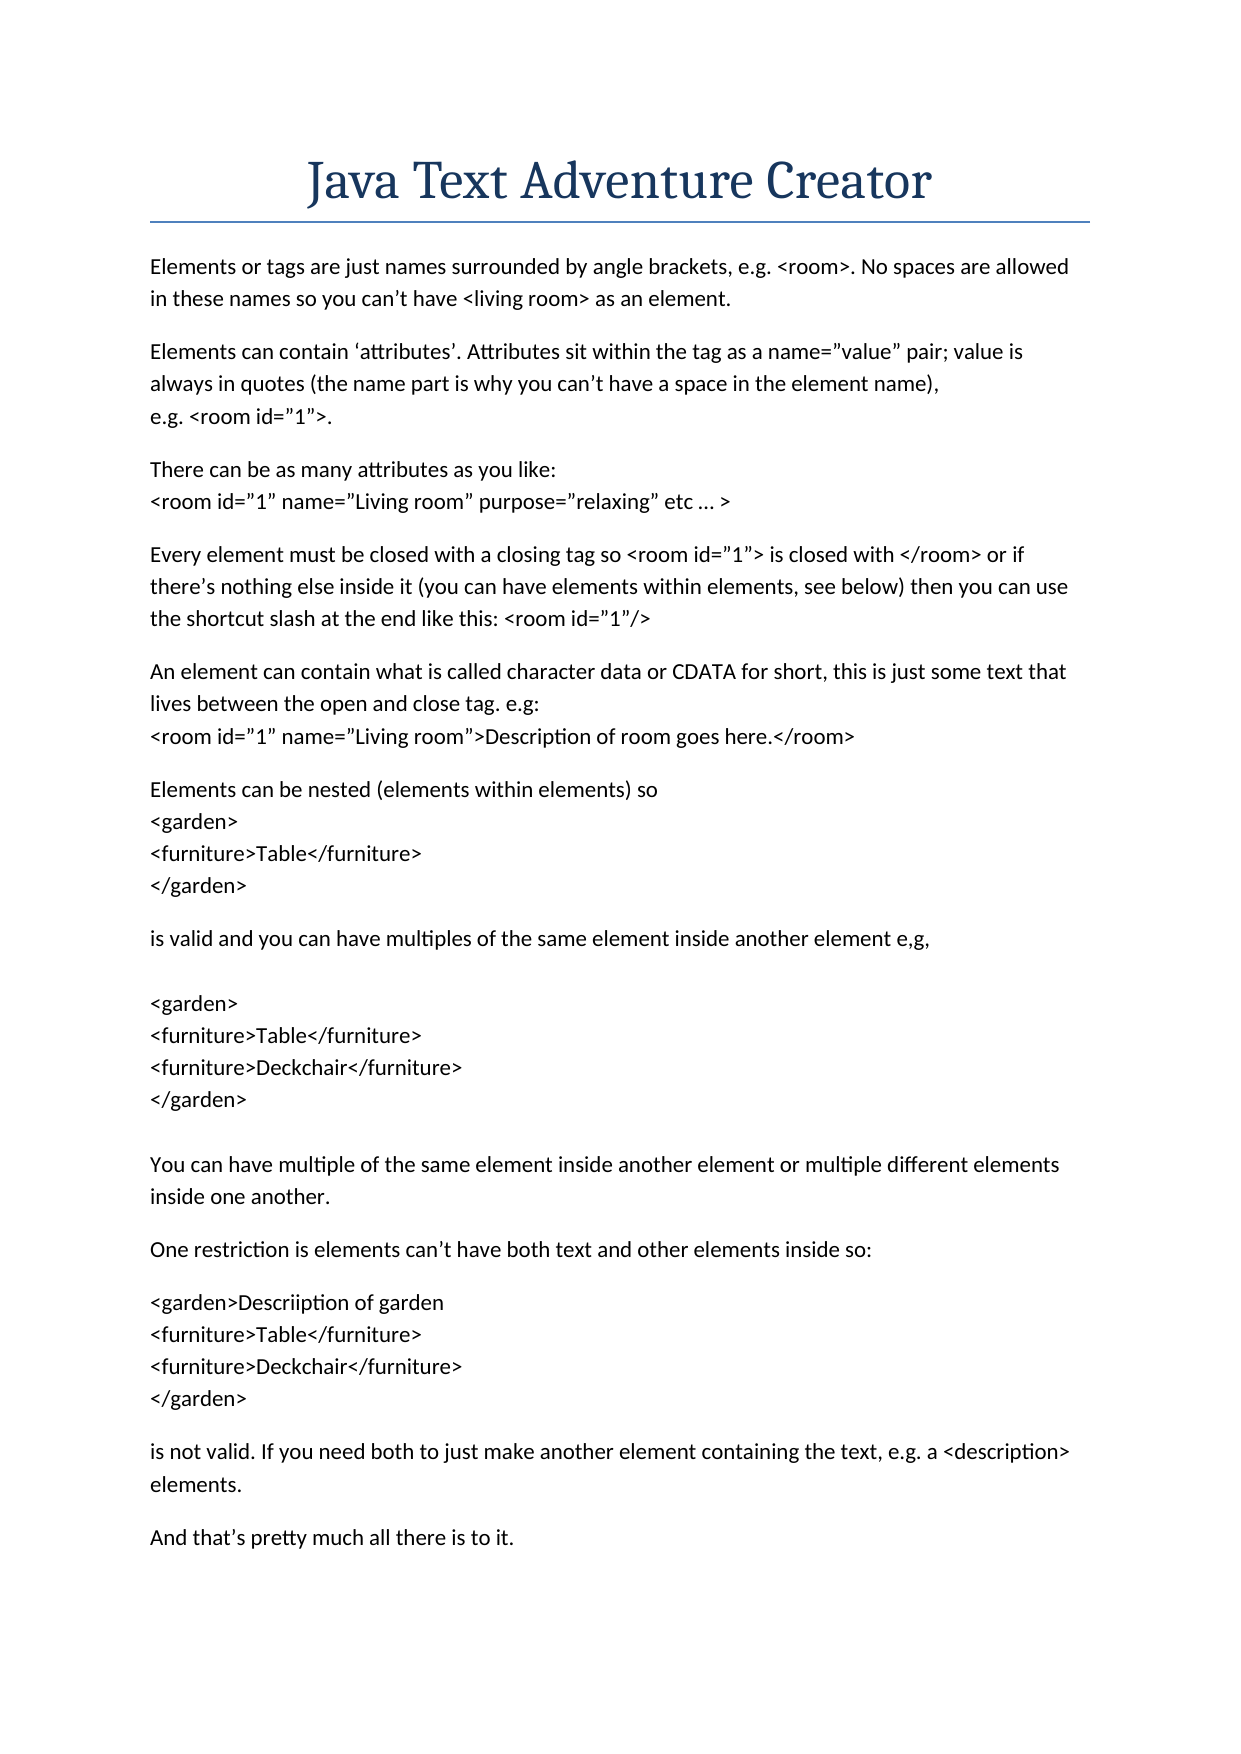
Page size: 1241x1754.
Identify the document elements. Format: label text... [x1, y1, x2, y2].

text <garden>Descriiption of garden <furniture>Table</furniture> <furniture>Deckchair</furniture> </garden> [150, 1288, 1090, 1412]
text And that’s pretty much all there is to it. [150, 1523, 1090, 1551]
text Elements can contain ‘attributes’. Attributes sit within the tag as a name=”value” pair; value is always in quotes (the name part is why you can’t have a space in the element name), e.g. <room id=”1”>. [150, 337, 1090, 430]
text Elements or tags are just names surrounded by angle brackets, e.g. <room>. No spaces are allowed in these names so you can’t have <living room> as an element. [150, 252, 1090, 312]
text Every element must be closed with a closing tag so <room id=”1”> is closed with </room> or if there’s nothing else inside it (you can have elements within elements, see below) then you can use the shortcut slash at the end like this: <room id=”1”/> [150, 540, 1090, 632]
text There can be as many attributes as you like: <room id=”1” name=”Living room” purpose=”relaxing” etc … > [150, 455, 1090, 515]
text is not valid. If you need both to just make another element containing the text, e.g. a <description> elements. [150, 1437, 1090, 1498]
text Elements can be nested (elements within elements) so <garden> <furniture>Table</furniture> </garden> [150, 775, 1090, 899]
text One restriction is elements can’t have both text and other elements inside so: [150, 1235, 1090, 1263]
text is valid and you can have multiples of the same element inside another element e,g, <garden> <furniture>Table</furniture> <furniture>Deckchair</furniture> </garden> You can have multiple of the same element inside another element or multiple different elements inside one another. [150, 924, 1090, 1210]
text An element can contain what is called character data or CDATA for short, this is just some text that lives between the open and close tag. e.g: <room id=”1” name=”Living room”>Description of room goes here.</room> [150, 657, 1090, 750]
